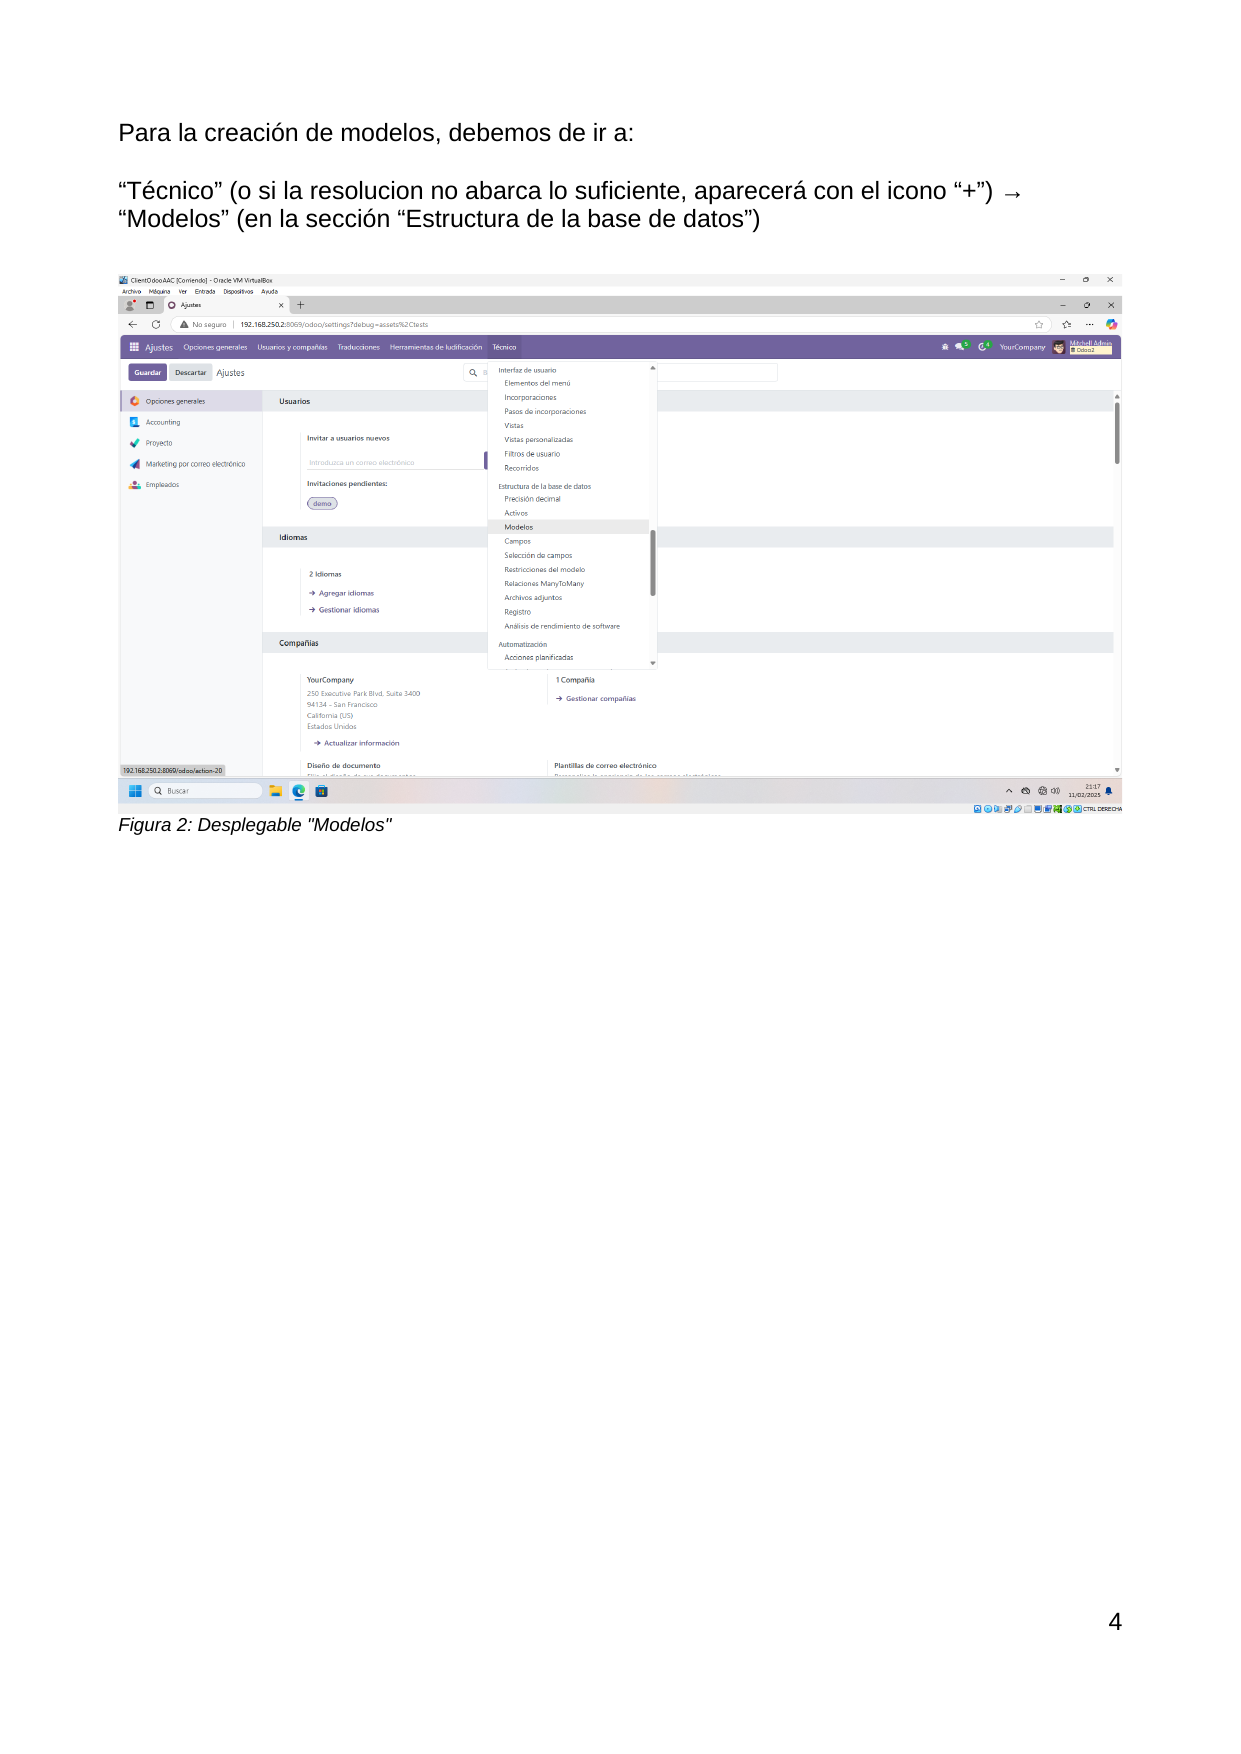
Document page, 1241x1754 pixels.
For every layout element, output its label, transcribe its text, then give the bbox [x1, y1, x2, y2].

text Para la creación de modelos, debemos de ir a: [118, 118, 1122, 147]
text “Técnico” (o si la resolucion no abarca lo suficiente, aparecerá con el icono “+”) → “Modelos” (en la sección “Estructura de la base de datos”) [118, 176, 1122, 233]
picture [118, 274, 1123, 814]
text Figura 2: Desplegable "Modelos" [118, 814, 1122, 836]
